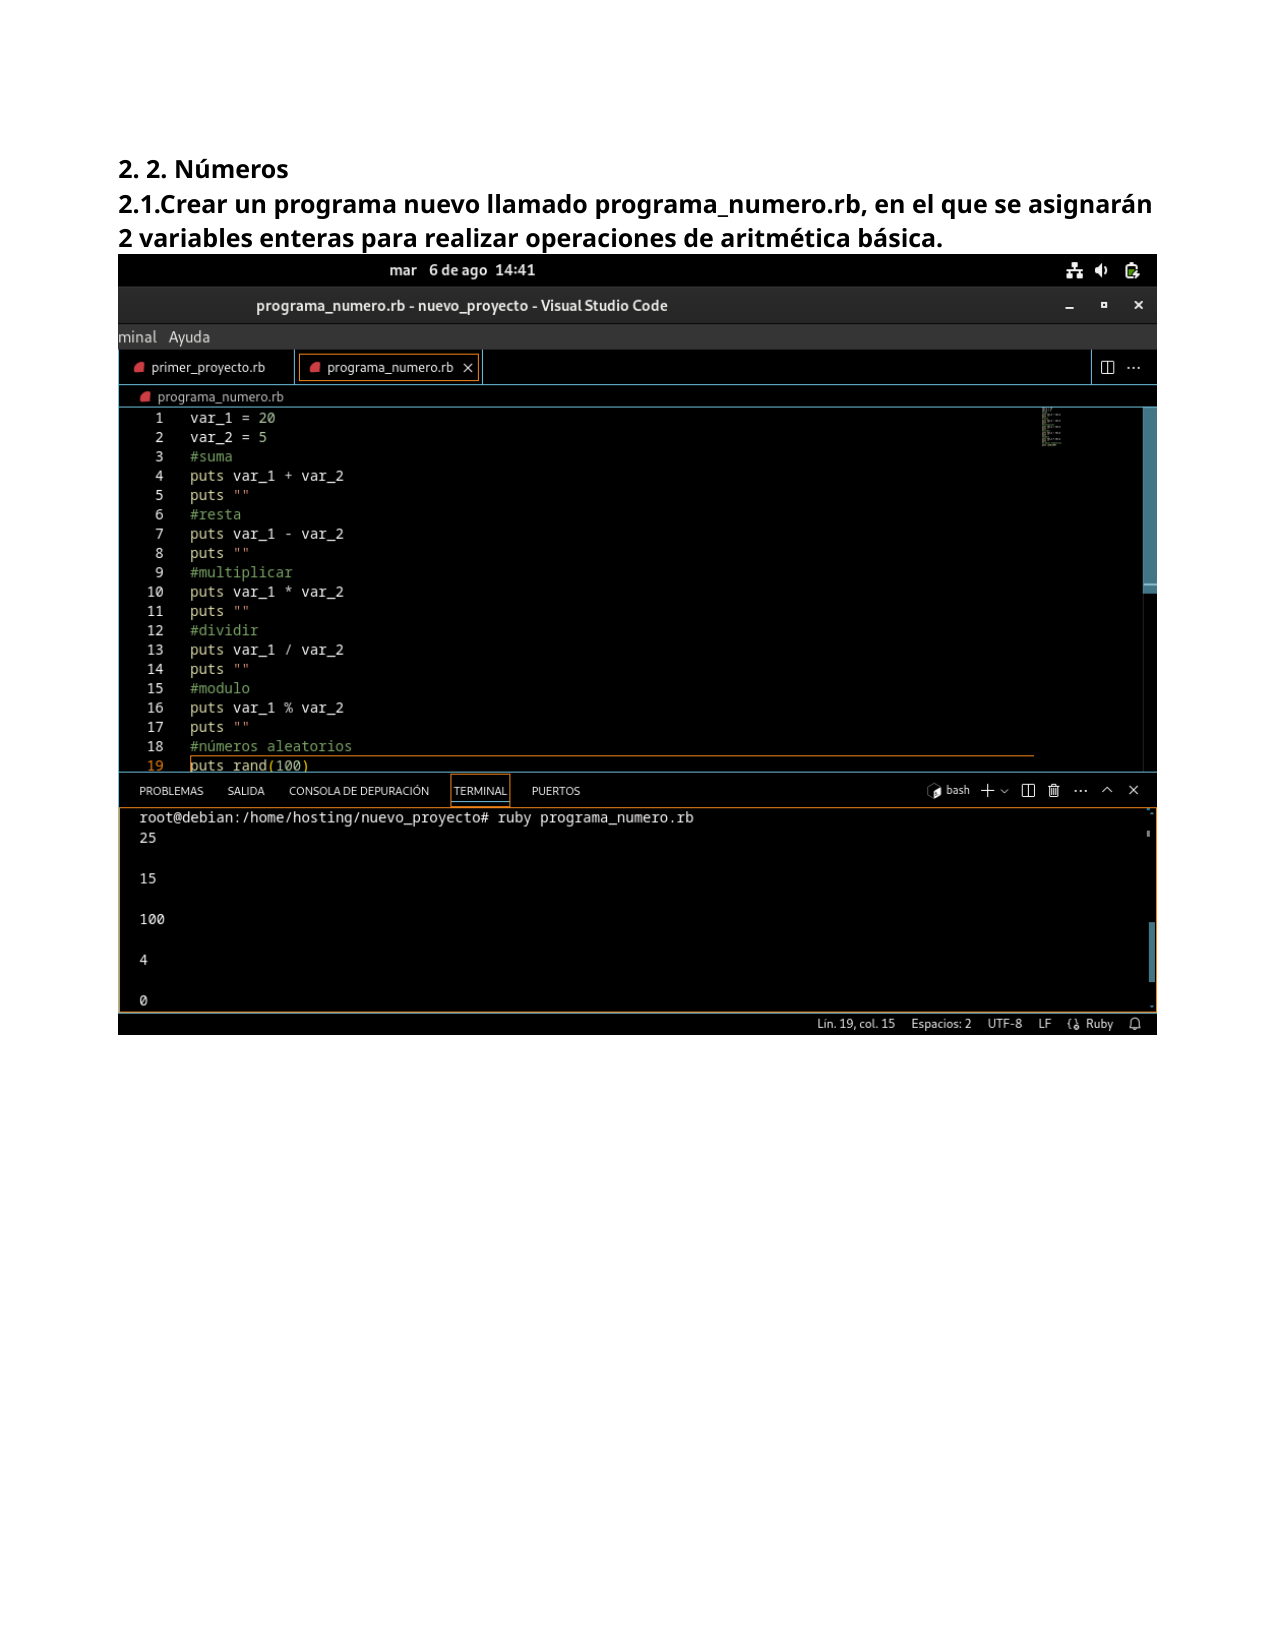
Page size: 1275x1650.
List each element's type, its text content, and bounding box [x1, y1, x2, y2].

text 2.1.Crear un programa nuevo llamado programa_numero.rb, en el que se asignarán 2 variables enteras para realizar operaciones de aritmética básica. [118, 186, 1157, 254]
text 2. 2. Números [118, 152, 1157, 186]
picture [118, 254, 1157, 1035]
